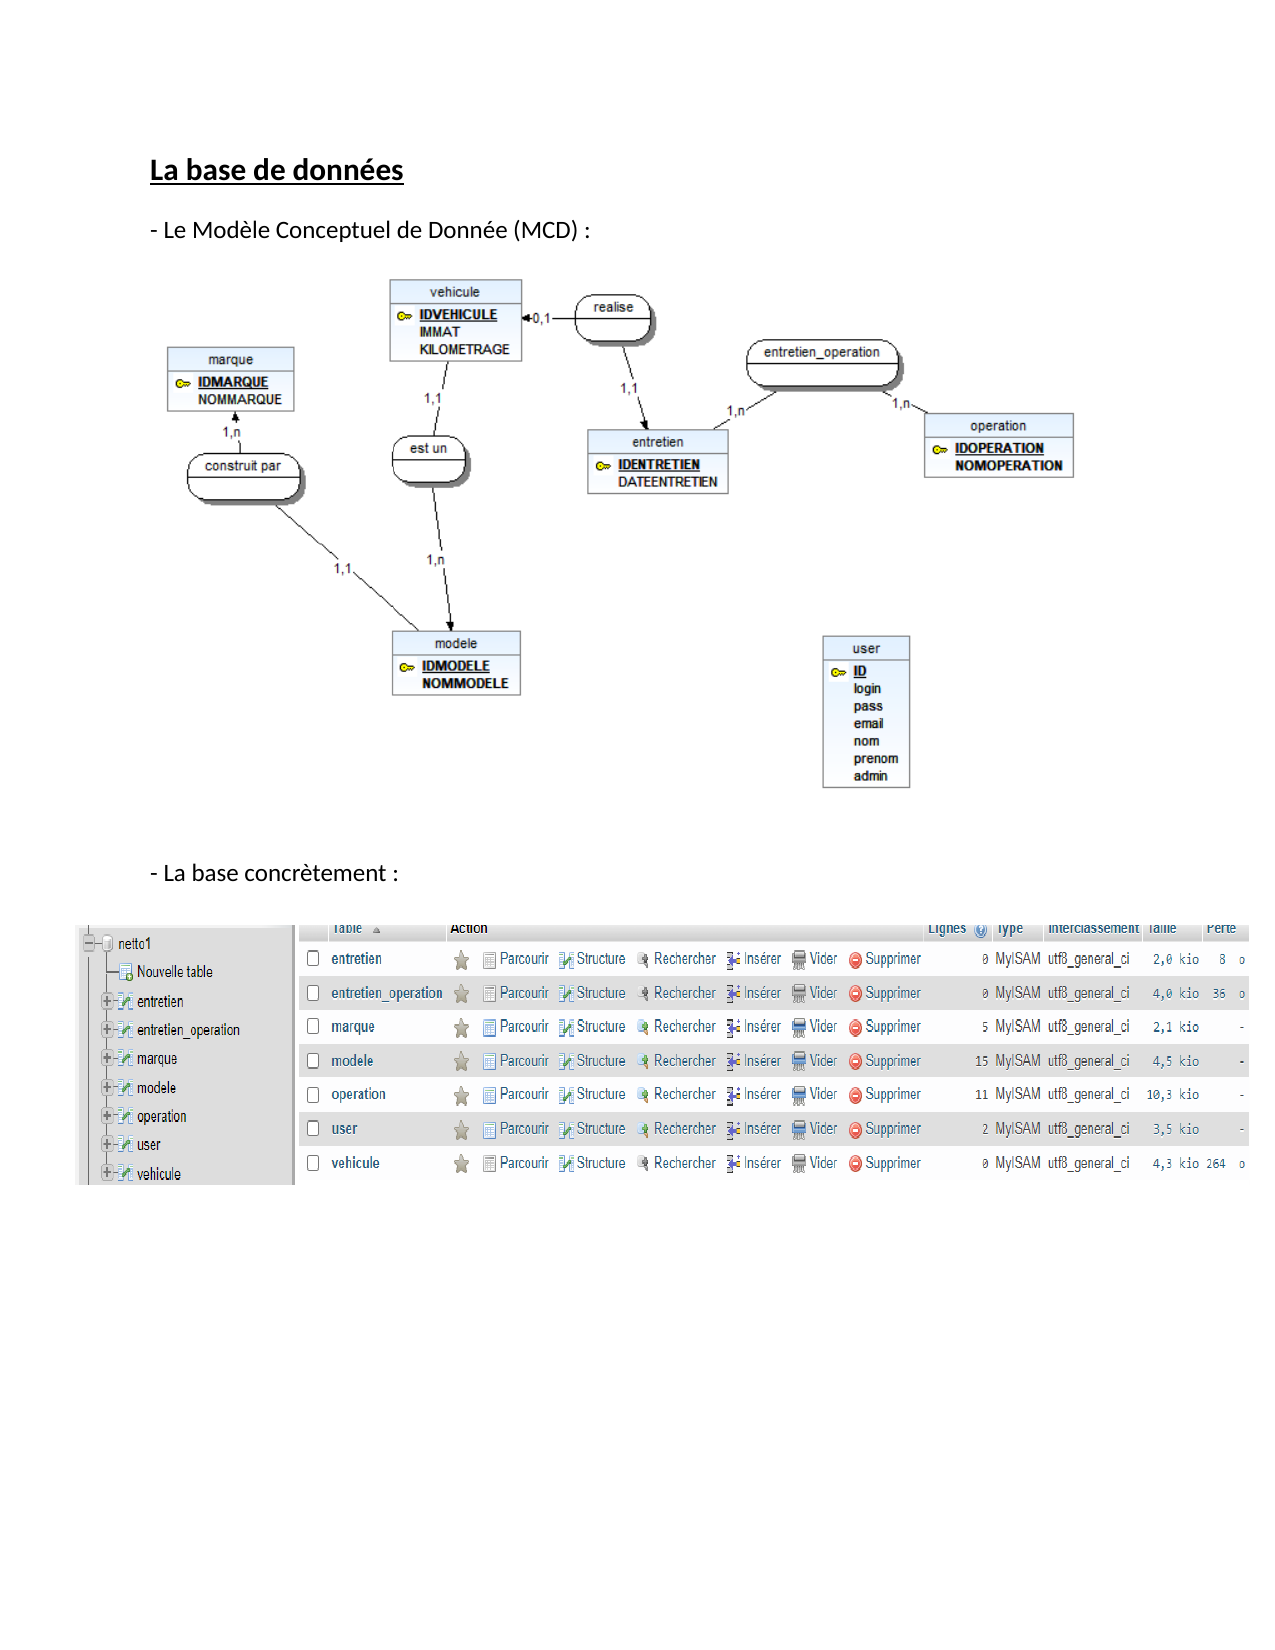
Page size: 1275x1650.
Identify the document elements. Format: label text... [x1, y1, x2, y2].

picture [75, 925, 1250, 1185]
picture [150, 270, 1125, 797]
text - Le Modèle Conceptuel de Donnée (MCD) : [150, 214, 1125, 245]
text - La base concrètement : [150, 857, 1125, 888]
text La base de données [150, 150, 1125, 188]
